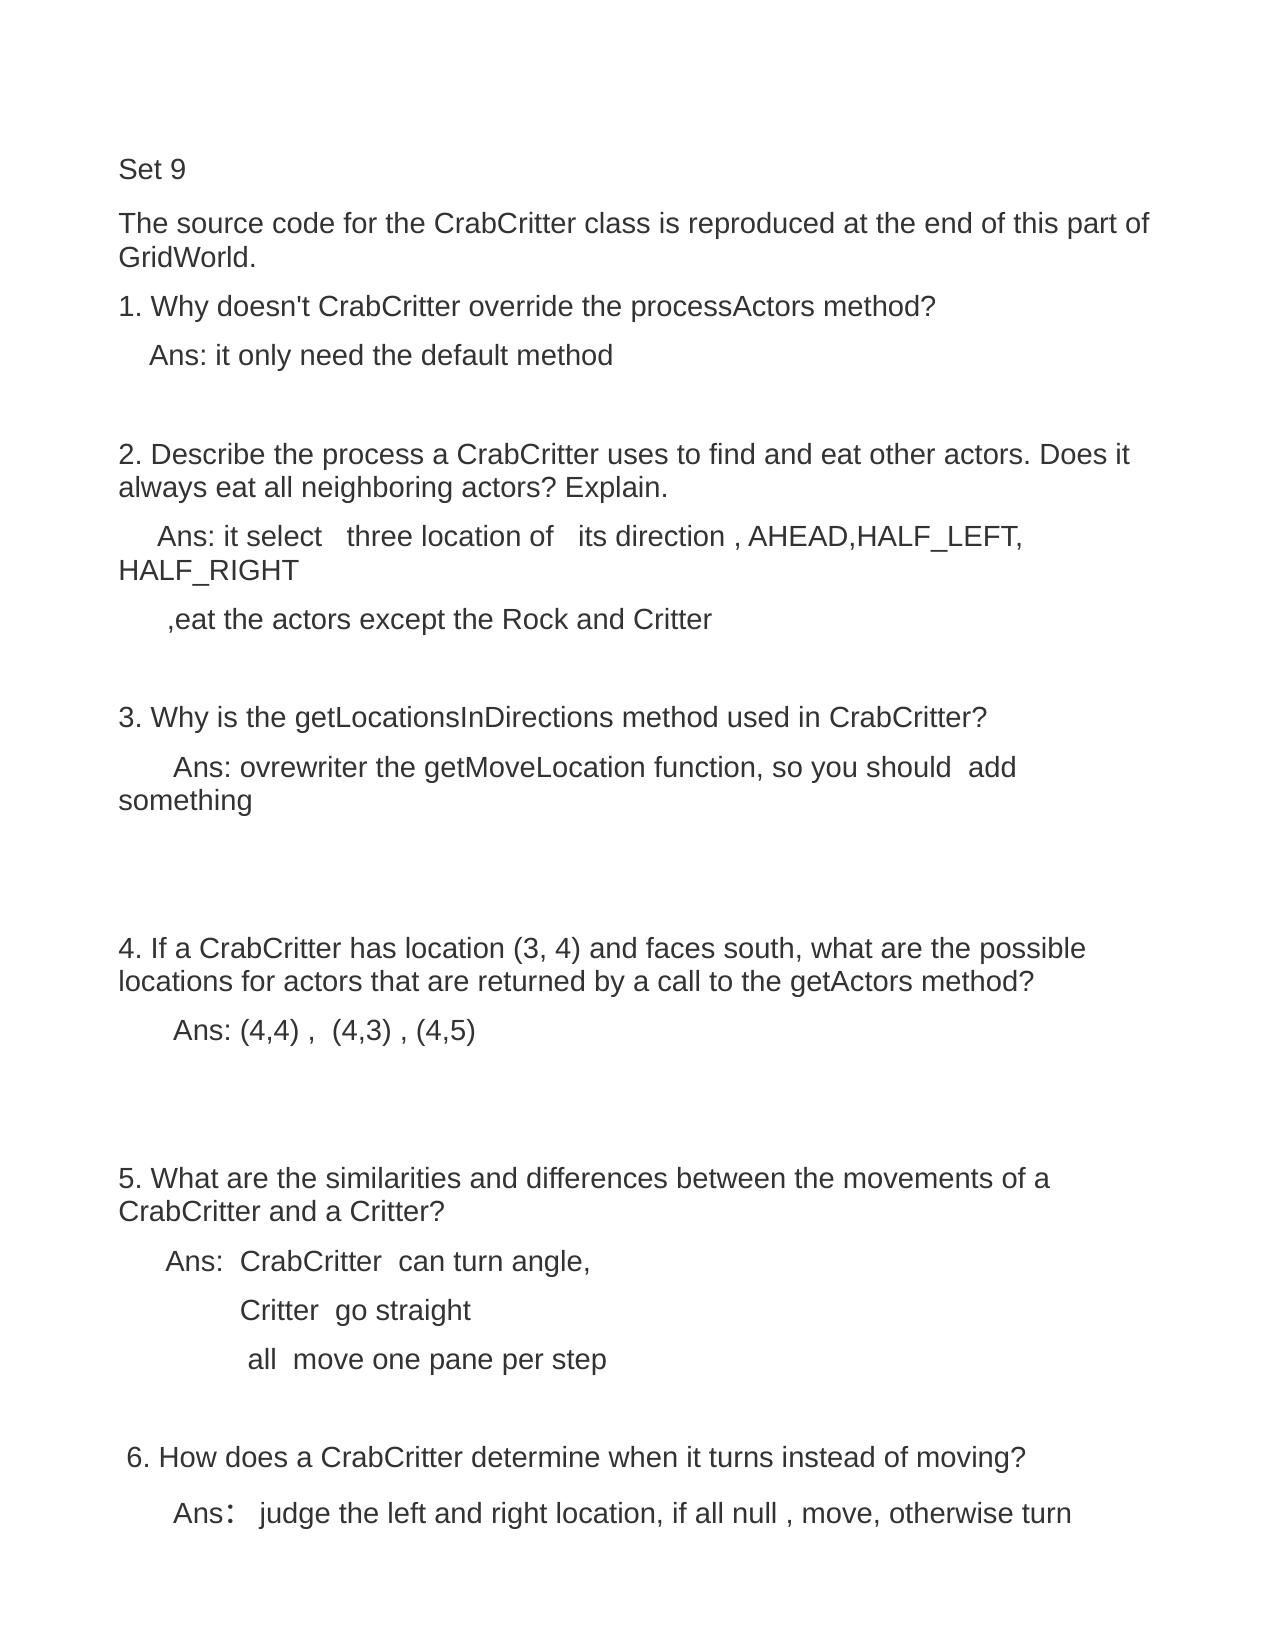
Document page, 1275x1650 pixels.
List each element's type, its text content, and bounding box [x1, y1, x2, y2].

text Ans: it only need the default method [118, 338, 1157, 372]
text 4. If a CrabCritter has location (3, 4) and faces south, what are the possible locations for actors that are returned by a call to the getActors method? [118, 931, 1157, 998]
text all move one pane per step [118, 1342, 1157, 1375]
text Ans: (4,4) , (4,3) , (4,5) [118, 1013, 1157, 1047]
text Ans: CrabCritter can turn angle, [118, 1243, 1157, 1277]
text 1. Why doesn't CrabCritter override the processActors method? [118, 289, 1157, 323]
text 6. How does a CrabCritter determine when it turns instead of moving? [118, 1440, 1157, 1474]
text Ans: it select three location of its direction , AHEAD,HALF_LEFT, HALF_RIGHT [118, 519, 1157, 586]
text ,eat the actors except the Rock and Critter [118, 602, 1157, 636]
text Ans: ovrewriter the getMoveLocation function, so you should add something [118, 749, 1157, 817]
text Set 9 [118, 152, 1157, 185]
text The source code for the CrabCritter class is reproduced at the end of this part of GridWorld. [118, 206, 1157, 273]
text 2. Describe the process a CrabCritter uses to find and eat other actors. Does it always eat all neighboring actors? Explain. [118, 437, 1157, 504]
text Ans： judge the left and right location, if all null , move, otherwise turn [118, 1489, 1157, 1532]
text Critter go straight [118, 1293, 1157, 1326]
text 3. Why is the getLocationsInDirections method used in CrabCritter? [118, 700, 1157, 734]
text 5. What are the similarities and differences between the movements of a CrabCritter and a Critter? [118, 1161, 1157, 1228]
